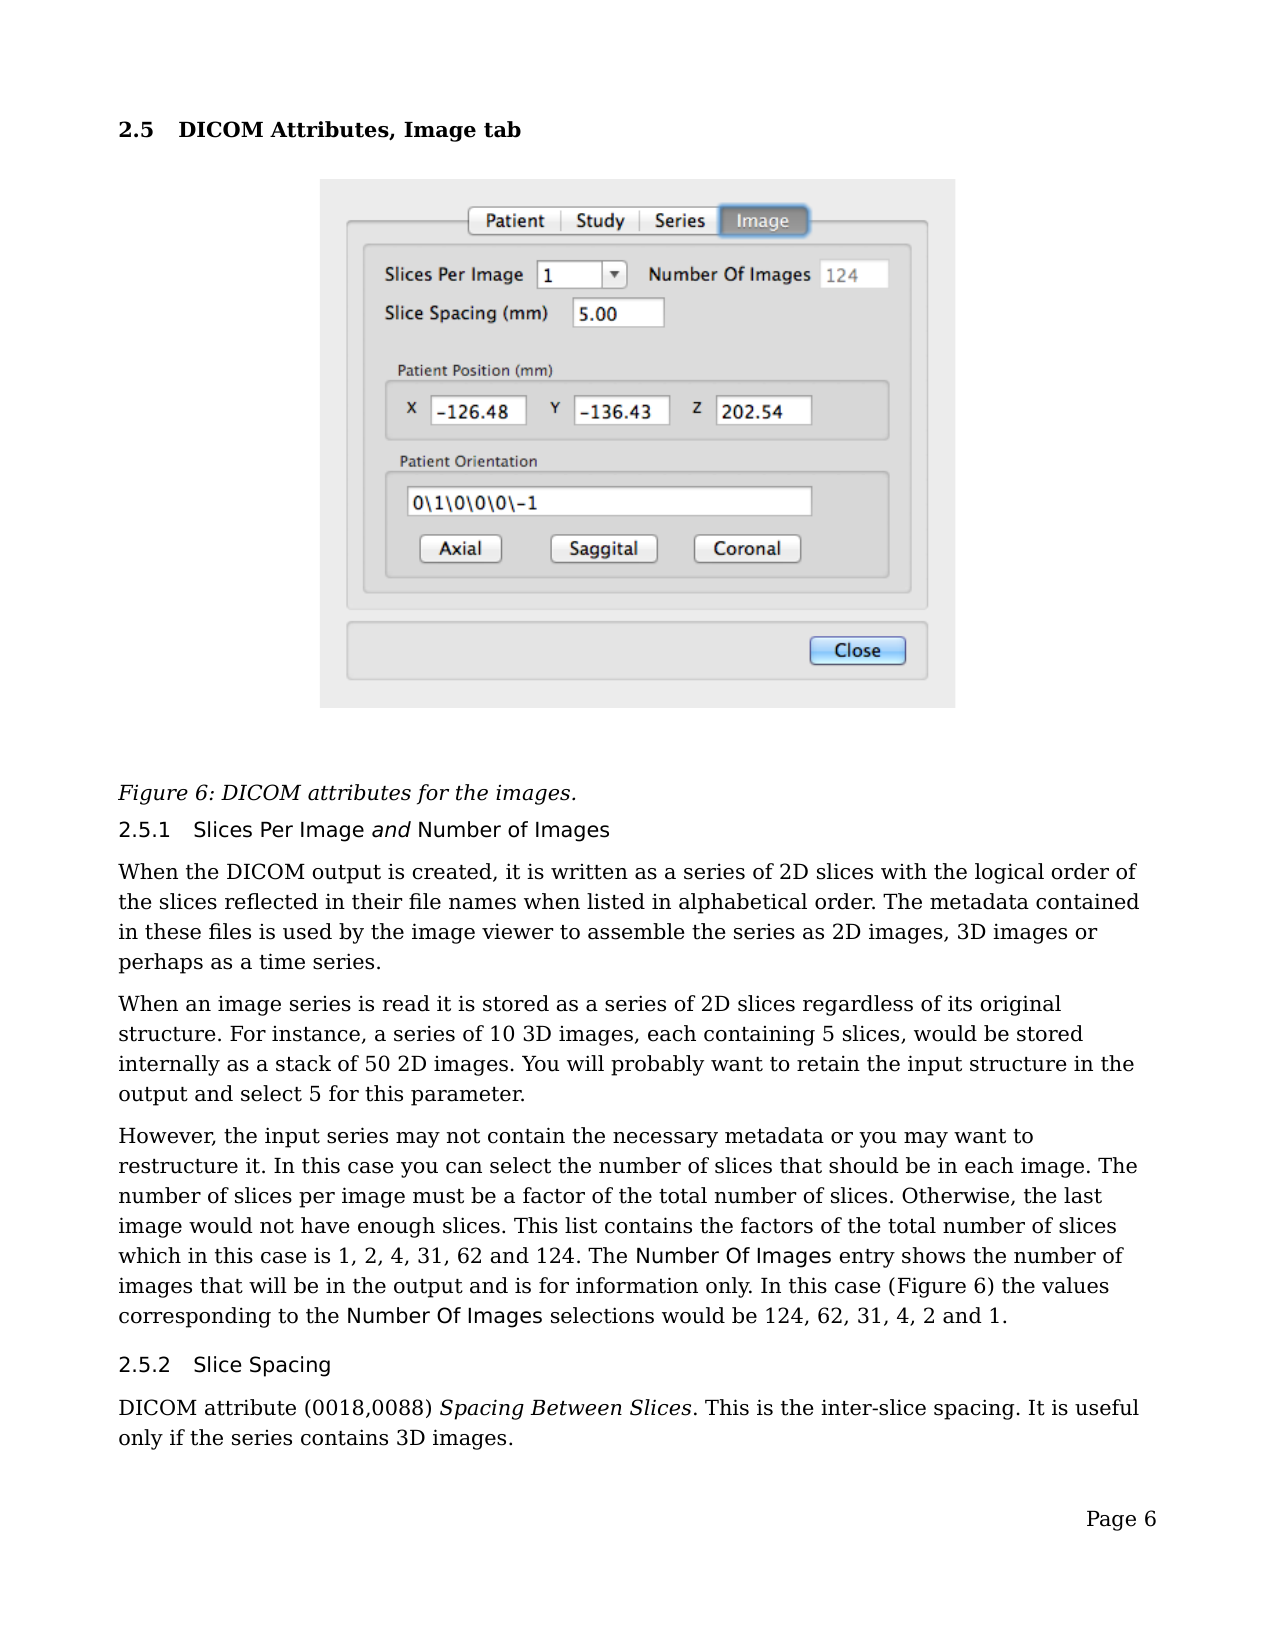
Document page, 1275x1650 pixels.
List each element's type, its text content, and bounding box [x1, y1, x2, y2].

subtitle When the DICOM output is created, it is written as a series of 2D slices with the logical order of the slices reflected in their file names when listed in alphabetical order. The metadata contained in these files is used by the image viewer to assemble the series as 2D images, 3D images or perhaps as a time series. [118, 854, 1157, 974]
subtitle However, the input series may not contain the necessary metadata or you may want to restructure it. In this case you can select the number of slices that should be in each image. The number of slices per image must be a factor of the total number of slices. Otherwise, the last image would not have enough slices. This list contains the factors of the total number of slices which in this case is 1, 2, 4, 31, 62 and 124. The Number Of Images entry shows the number of images that will be in the output and is for information only. In this case (Figure 6) the values corresponding to the Number Of Images selections would be 124, 62, 31, 4, 2 and 1. [118, 1118, 1157, 1328]
picture [319, 179, 956, 708]
subtitle DICOM Attributes, Image tab [118, 118, 1157, 143]
subtitle Slice Spacing [118, 1353, 1157, 1378]
subtitle [118, 168, 1157, 781]
subtitle Slices Per Image and Number of Images [118, 806, 1157, 842]
subtitle When an image series is read it is stored as a series of 2D slices regardless of its original structure. For instance, a series of 10 3D images, each containing 5 slices, would be stored internally as a stack of 50 2D images. You will probably want to retain the input structure in the output and select 5 for this parameter. [118, 986, 1157, 1106]
subtitle DICOM attribute (0018,0088) Spacing Between Slices. This is the inter-slice spacing. It is useful only if the series contains 3D images. [118, 1390, 1157, 1450]
text Figure 6: DICOM attributes for the images. [118, 781, 1157, 806]
